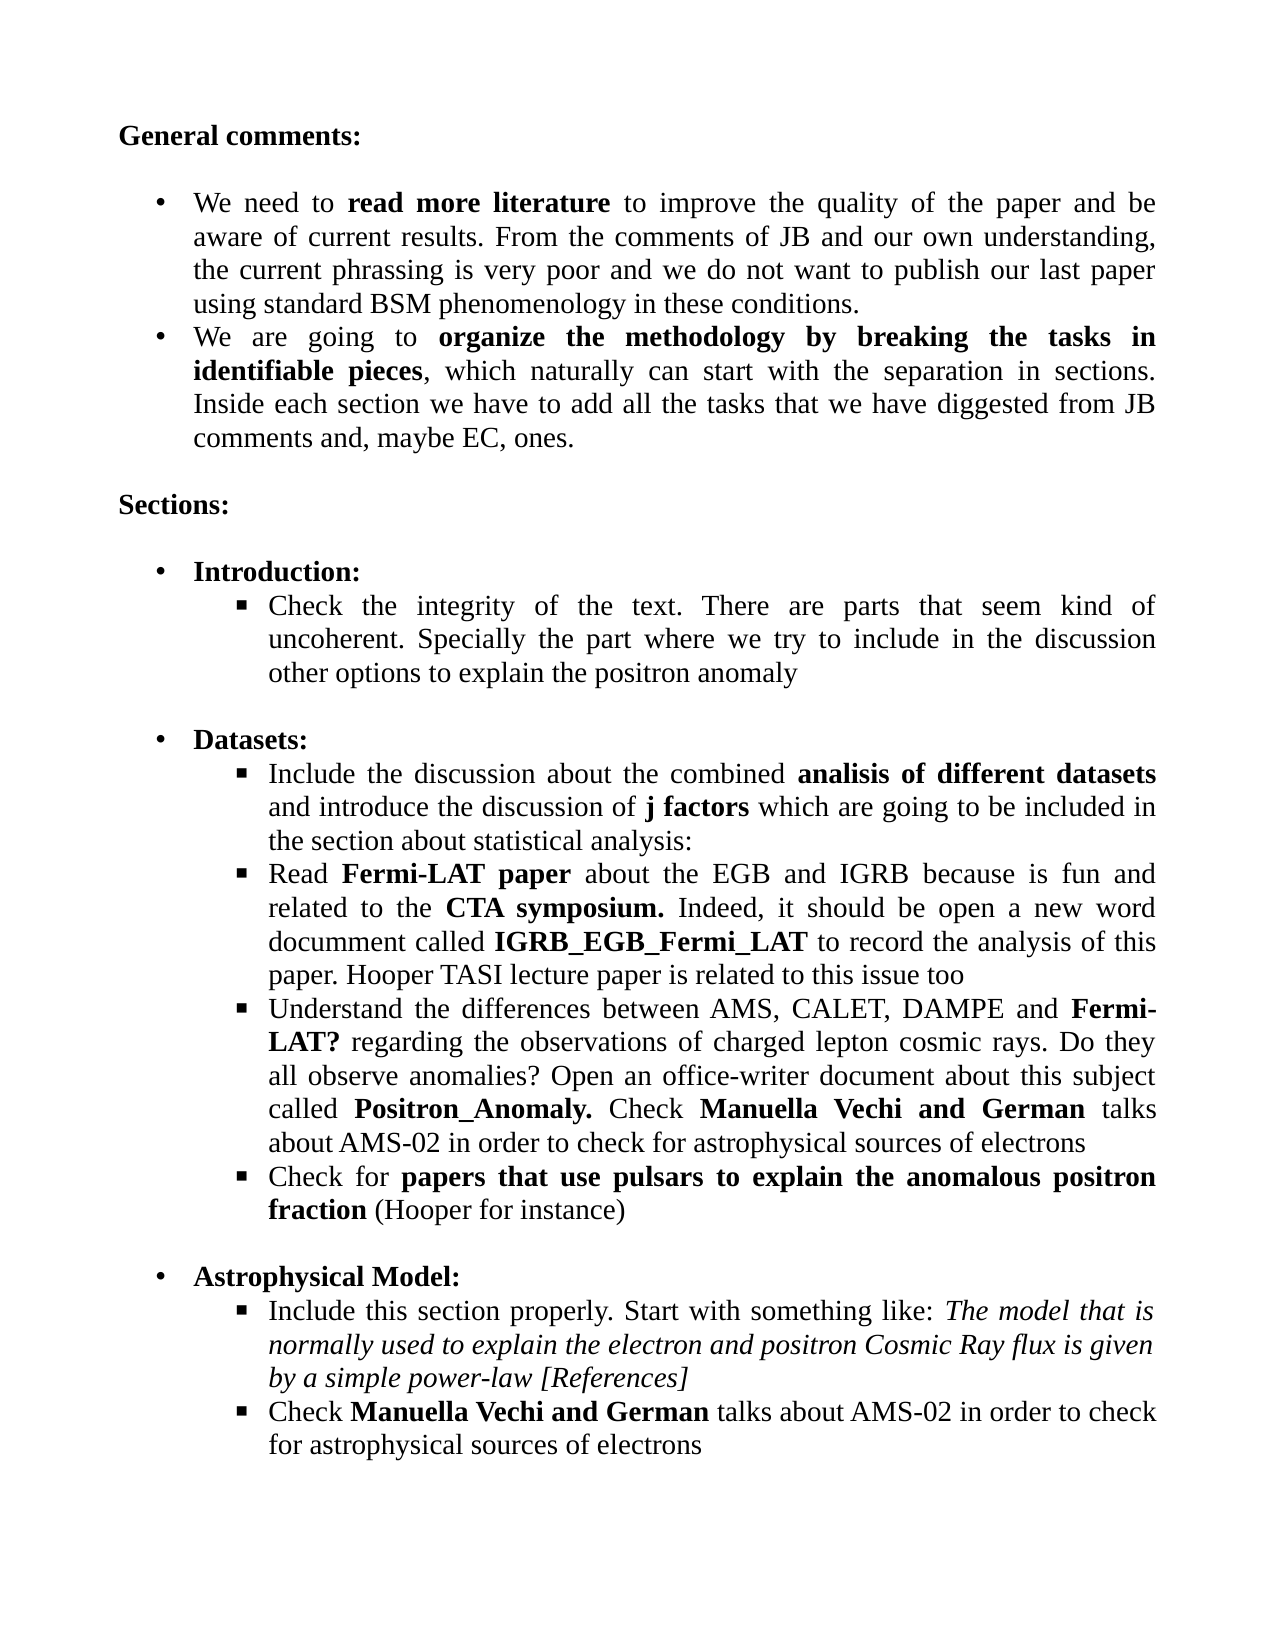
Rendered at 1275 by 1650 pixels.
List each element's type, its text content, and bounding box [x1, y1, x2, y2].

list Astrophysical Model: [156, 1259, 1157, 1293]
text General comments: [118, 118, 1157, 152]
list Check the integrity of the text. There are parts that seem kind of uncoherent. Specially the part where we try to include in the discussion other options to explain the positron anomaly [231, 588, 1157, 689]
list We are going to organize the methodology by breaking the tasks in identifiable pieces, which naturally can start with the separation in sections. Inside each section we have to add all the tasks that we have diggested from JB comments and, maybe EC, ones. [156, 319, 1157, 454]
list Include the discussion about the combined analisis of different datasets and introduce the discussion of j factors which are going to be included in the section about statistical analysis: [231, 756, 1157, 857]
text Sections: [118, 487, 1157, 521]
list Introduction: [156, 554, 1157, 588]
list Datasets: [156, 722, 1157, 756]
list Read Fermi-LAT paper about the EGB and IGRB because is fun and related to the CTA symposium. Indeed, it should be open a new word documment called IGRB_EGB_Fermi_LAT to record the analysis of this paper. Hooper TASI lecture paper is related to this issue too [231, 857, 1157, 991]
list Include this section properly. Start with something like: The model that is normally used to explain the electron and positron Cosmic Ray flux is given by a simple power-law [References] [231, 1293, 1157, 1394]
list Check Manuella Vechi and German talks about AMS-02 in order to check for astrophysical sources of electrons [231, 1394, 1157, 1461]
list We need to read more literature to improve the quality of the paper and be aware of current results. From the comments of JB and our own understanding, the current phrassing is very poor and we do not want to publish our last paper using standard BSM phenomenology in these conditions. [156, 185, 1157, 319]
list Check for papers that use pulsars to explain the anomalous positron fraction (Hooper for instance) [231, 1159, 1157, 1226]
list Understand the differences between AMS, CALET, DAMPE and Fermi-LAT? regarding the observations of charged lepton cosmic rays. Do they all observe anomalies? Open an office-writer document about this subject called Positron_Anomaly. Check Manuella Vechi and German talks about AMS-02 in order to check for astrophysical sources of electrons [231, 991, 1157, 1159]
